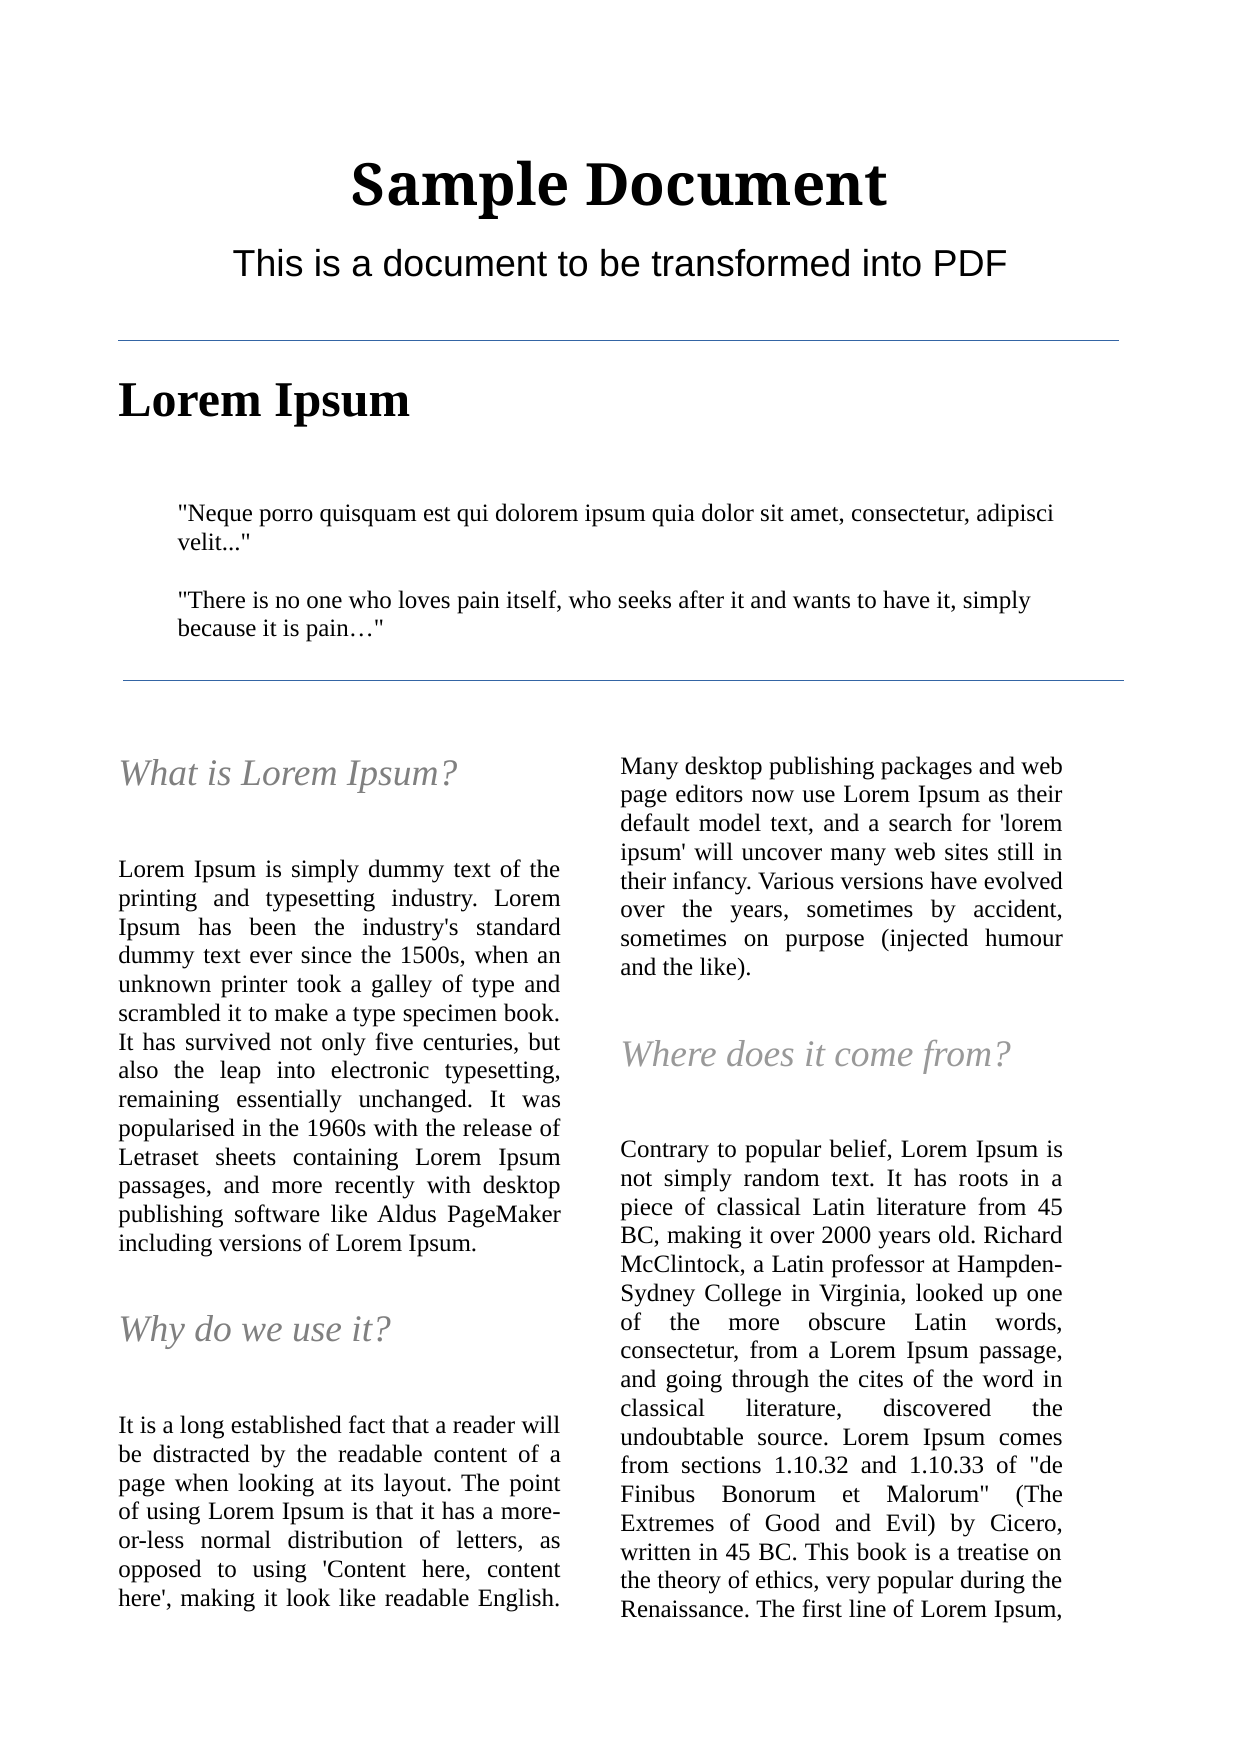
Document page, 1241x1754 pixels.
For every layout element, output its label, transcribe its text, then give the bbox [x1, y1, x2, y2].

subtitle Lorem Ipsum [118, 369, 1122, 427]
text Many desktop publishing packages and web page editors now use Lorem Ipsum as their default model text, and a search for 'lorem ipsum' will uncover many web sites still in their infancy. Various versions have evolved over the years, sometimes by accident, sometimes on purpose (injected humour and the like). [620, 751, 1063, 981]
title Sample Document [118, 143, 1122, 223]
text "There is no one who loves pain itself, who seeks after it and wants to have it, simply because it is pain…" [177, 585, 1063, 642]
text "Neque porro quisquam est qui dolorem ipsum quia dolor sit amet, consectetur, adipisci velit..." [177, 498, 1063, 555]
subtitle Where does it come from? [620, 1031, 1122, 1074]
text Contrary to popular belief, Lorem Ipsum is not simply random text. It has roots in a piece of classical Latin literature from 45 BC, making it over 2000 years old. Richard McClintock, a Latin professor at Hampden-Sydney College in Virginia, looked up one of the more obscure Latin words, consectetur, from a Lorem Ipsum passage, and going through the cites of the word in classical literature, discovered the undoubtable source. Lorem Ipsum comes from sections 1.10.32 and 1.10.33 of "de Finibus Bonorum et Malorum" (The Extremes of Good and Evil) by Cicero, written in 45 BC. This book is a treatise on the theory of ethics, very popular during the Renaissance. The first line of Lorem Ipsum, [620, 1134, 1063, 1623]
text It is a long established fact that a reader will be distracted by the readable content of a page when looking at its layout. The point of using Lorem Ipsum is that it has a more-or-less normal distribution of letters, as opposed to using 'Content here, content here', making it look like readable English. [118, 1410, 561, 1611]
subtitle What is Lorem Ipsum? [118, 751, 620, 794]
subtitle Why do we use it? [118, 1307, 620, 1350]
text Lorem Ipsum is simply dummy text of the printing and typesetting industry. Lorem Ipsum has been the industry's standard dummy text ever since the 1500s, when an unknown printer took a galley of type and scrambled it to make a type specimen book. It has survived not only five centuries, but also the leap into electronic typesetting, remaining essentially unchanged. It was popularised in the 1960s with the release of Letraset sheets containing Lorem Ipsum passages, and more recently with desktop publishing software like Aldus PageMaker including versions of Lorem Ipsum. [118, 854, 561, 1257]
subtitle This is a document to be transformed into PDF [118, 241, 1122, 284]
